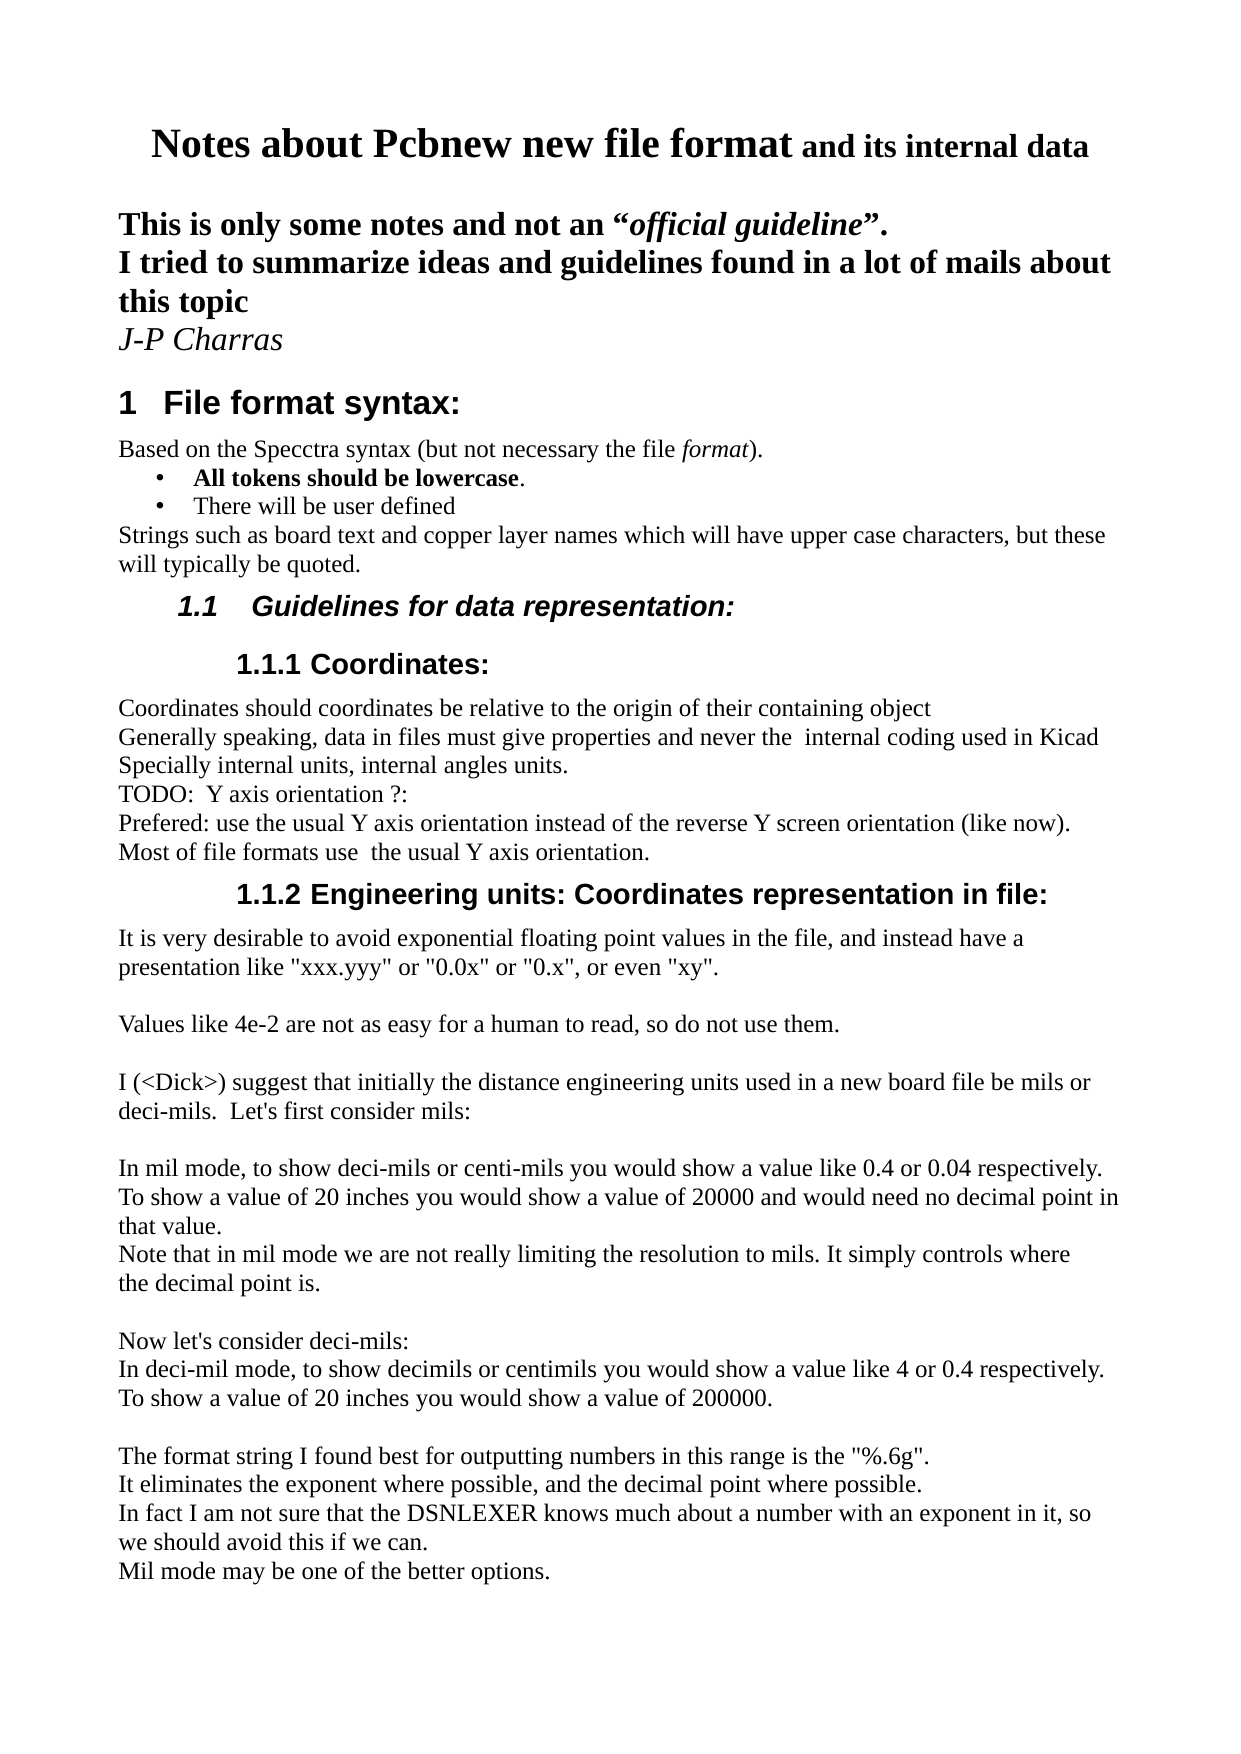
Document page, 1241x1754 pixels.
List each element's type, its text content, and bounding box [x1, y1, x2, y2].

text Values like 4e-2 are not as easy for a human to read, so do not use them. [118, 1009, 1122, 1038]
text Specially internal units, internal angles units. [118, 751, 1122, 779]
text TODO: Y axis orientation ?: [118, 779, 1122, 808]
text Strings such as board text and copper layer names which will have upper case characters, but these will typically be quoted. [118, 520, 1122, 578]
text It is very desirable to avoid exponential floating point values in the file, and instead have a presentation like "xxx.yyy" or "0.0x" or "0.x", or even "xy". [118, 923, 1122, 981]
text In mil mode, to show deci-mils or centi-mils you would show a value like 0.4 or 0.04 respectively. [118, 1153, 1122, 1182]
text To show a value of 20 inches you would show a value of 20000 and would need no decimal point in that value. [118, 1182, 1122, 1239]
subtitle File format syntax: [118, 383, 1122, 421]
text Notes about Pcbnew new file format and its internal data [118, 118, 1122, 166]
list All tokens should be lowercase. [156, 463, 1122, 491]
text Generally speaking, data in files must give properties and never the internal coding used in Kicad [118, 722, 1122, 751]
text J-P Charras [118, 319, 1122, 358]
text Based on the Specctra syntax (but not necessary the file format). [118, 434, 1122, 463]
text It eliminates the exponent where possible, and the decimal point where possible. [118, 1469, 1122, 1498]
subtitle Engineering units: Coordinates representation in file: [236, 877, 1122, 911]
text I tried to summarize ideas and guidelines found in a lot of mails about this topic [118, 243, 1122, 319]
text Most of file formats use the usual Y axis orientation. [118, 837, 1122, 866]
text In fact I am not sure that the DSNLEXER knows much about a number with an exponent in it, so we should avoid this if we can. [118, 1498, 1122, 1556]
text This is only some notes and not an “official guideline”. [118, 204, 1122, 243]
text To show a value of 20 inches you would show a value of 200000. [118, 1383, 1122, 1412]
text Coordinates should coordinates be relative to the origin of their containing object [118, 693, 1122, 722]
subtitle Coordinates: [236, 647, 1122, 681]
list There will be user defined [156, 491, 1122, 520]
text Note that in mil mode we are not really limiting the resolution to mils. It simply controls where the decimal point is. [118, 1239, 1122, 1297]
text In deci-mil mode, to show decimils or centimils you would show a value like 4 or 0.4 respectively. [118, 1354, 1122, 1383]
text Prefered: use the usual Y axis orientation instead of the reverse Y screen orientation (like now). [118, 808, 1122, 837]
subtitle Guidelines for data representation: [177, 589, 1122, 623]
text Mil mode may be one of the better options. [118, 1556, 1122, 1584]
text I (<Dick>) suggest that initially the distance engineering units used in a new board file be mils or deci-mils. Let's first consider mils: [118, 1067, 1122, 1124]
text The format string I found best for outputting numbers in this range is the "%.6g". [118, 1441, 1122, 1469]
text Now let's consider deci-mils: [118, 1326, 1122, 1354]
